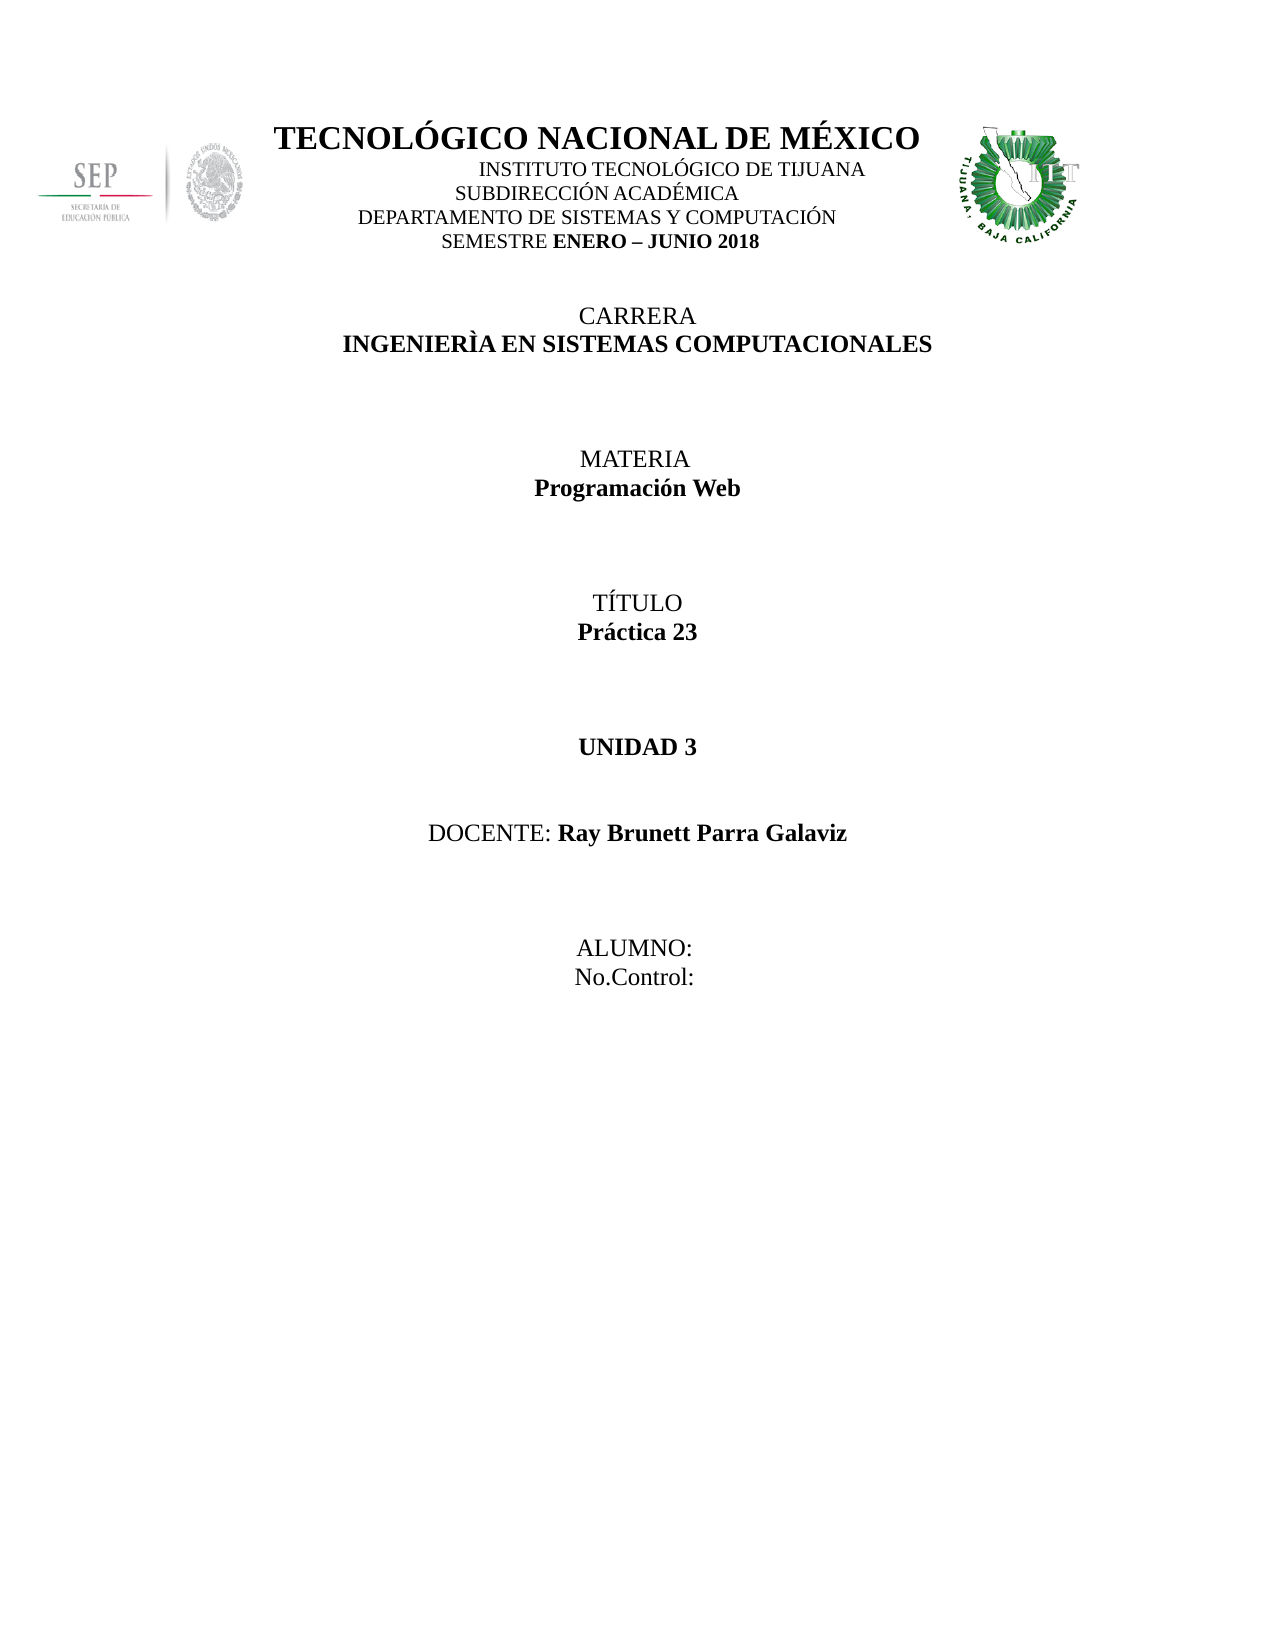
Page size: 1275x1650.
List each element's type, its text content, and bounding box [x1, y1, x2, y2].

text [1087, 118, 1157, 156]
subtitle INSTITUTO TECNOLÓGICO DE TIJUANA [244, 156, 951, 181]
text TÍTULO [118, 588, 1157, 617]
text [1087, 181, 1157, 204]
subtitle CARRERA [118, 301, 1157, 329]
text Práctica 23 [118, 617, 1157, 646]
text INGENIERÌA EN SISTEMAS COMPUTACIONALES [118, 329, 1157, 358]
text No.Control: [118, 962, 1157, 991]
picture [36, 140, 244, 230]
text DOCENTE: Ray Brunett Parra Galaviz [118, 818, 1157, 847]
picture [951, 118, 1087, 252]
text ALUMNO: [118, 933, 1157, 962]
text Programación Web [118, 473, 1157, 502]
subtitle [1087, 156, 1157, 181]
subtitle MATERIA [118, 444, 1157, 473]
subtitle SEMESTRE ENERO – JUNIO 2018 [268, 229, 1157, 253]
subtitle [1087, 204, 1157, 229]
subtitle DEPARTAMENTO DE SISTEMAS Y COMPUTACIÓN [244, 204, 951, 229]
text SUBDIRECCIÓN ACADÉMICA [244, 181, 951, 204]
text TECNOLÓGICO NACIONAL DE MÉXICO [118, 118, 951, 156]
text UNIDAD 3 [118, 732, 1157, 761]
